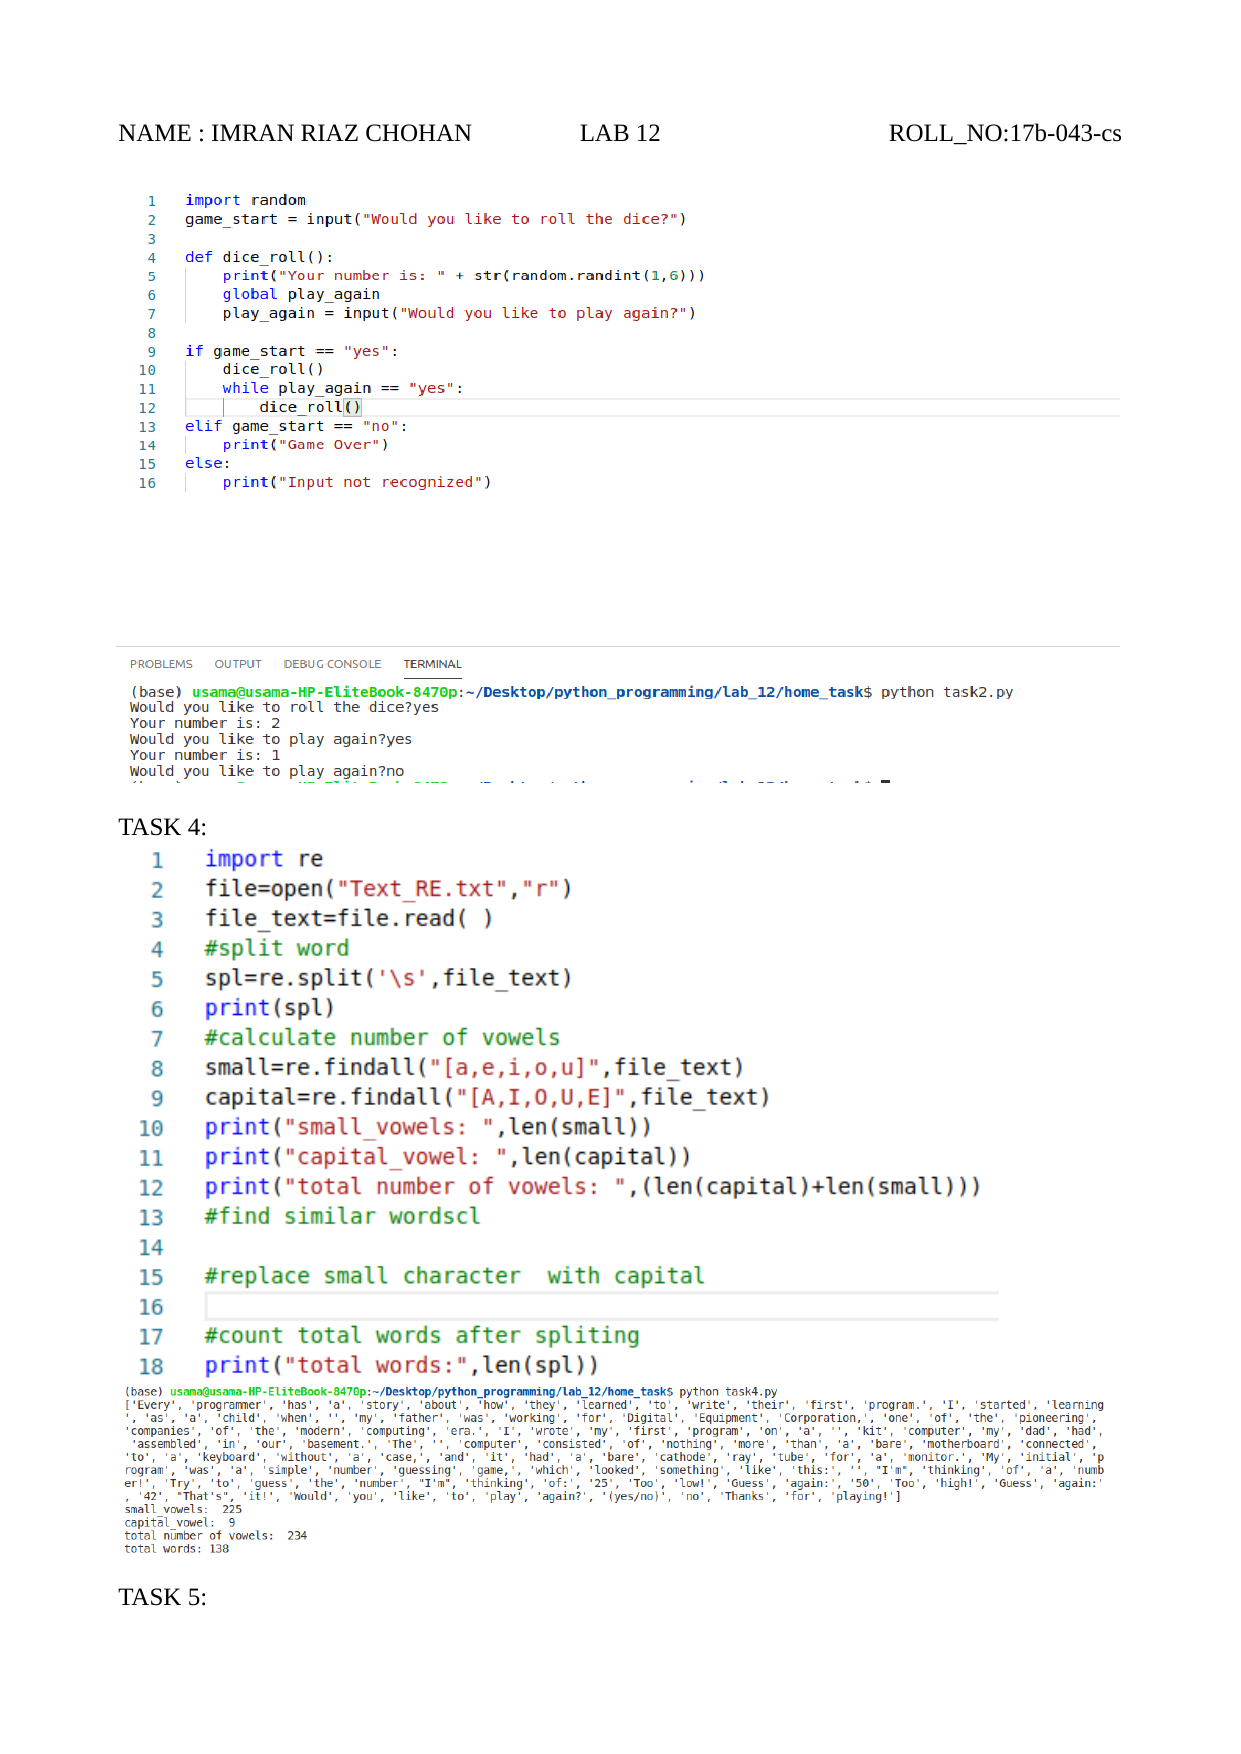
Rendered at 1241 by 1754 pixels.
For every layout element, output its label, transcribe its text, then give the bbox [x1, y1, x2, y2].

picture [125, 841, 999, 1384]
text TASK 5: [118, 1582, 1122, 1610]
text TASK 4: [118, 812, 1122, 841]
picture [116, 191, 1121, 783]
picture [118, 1387, 1123, 1553]
